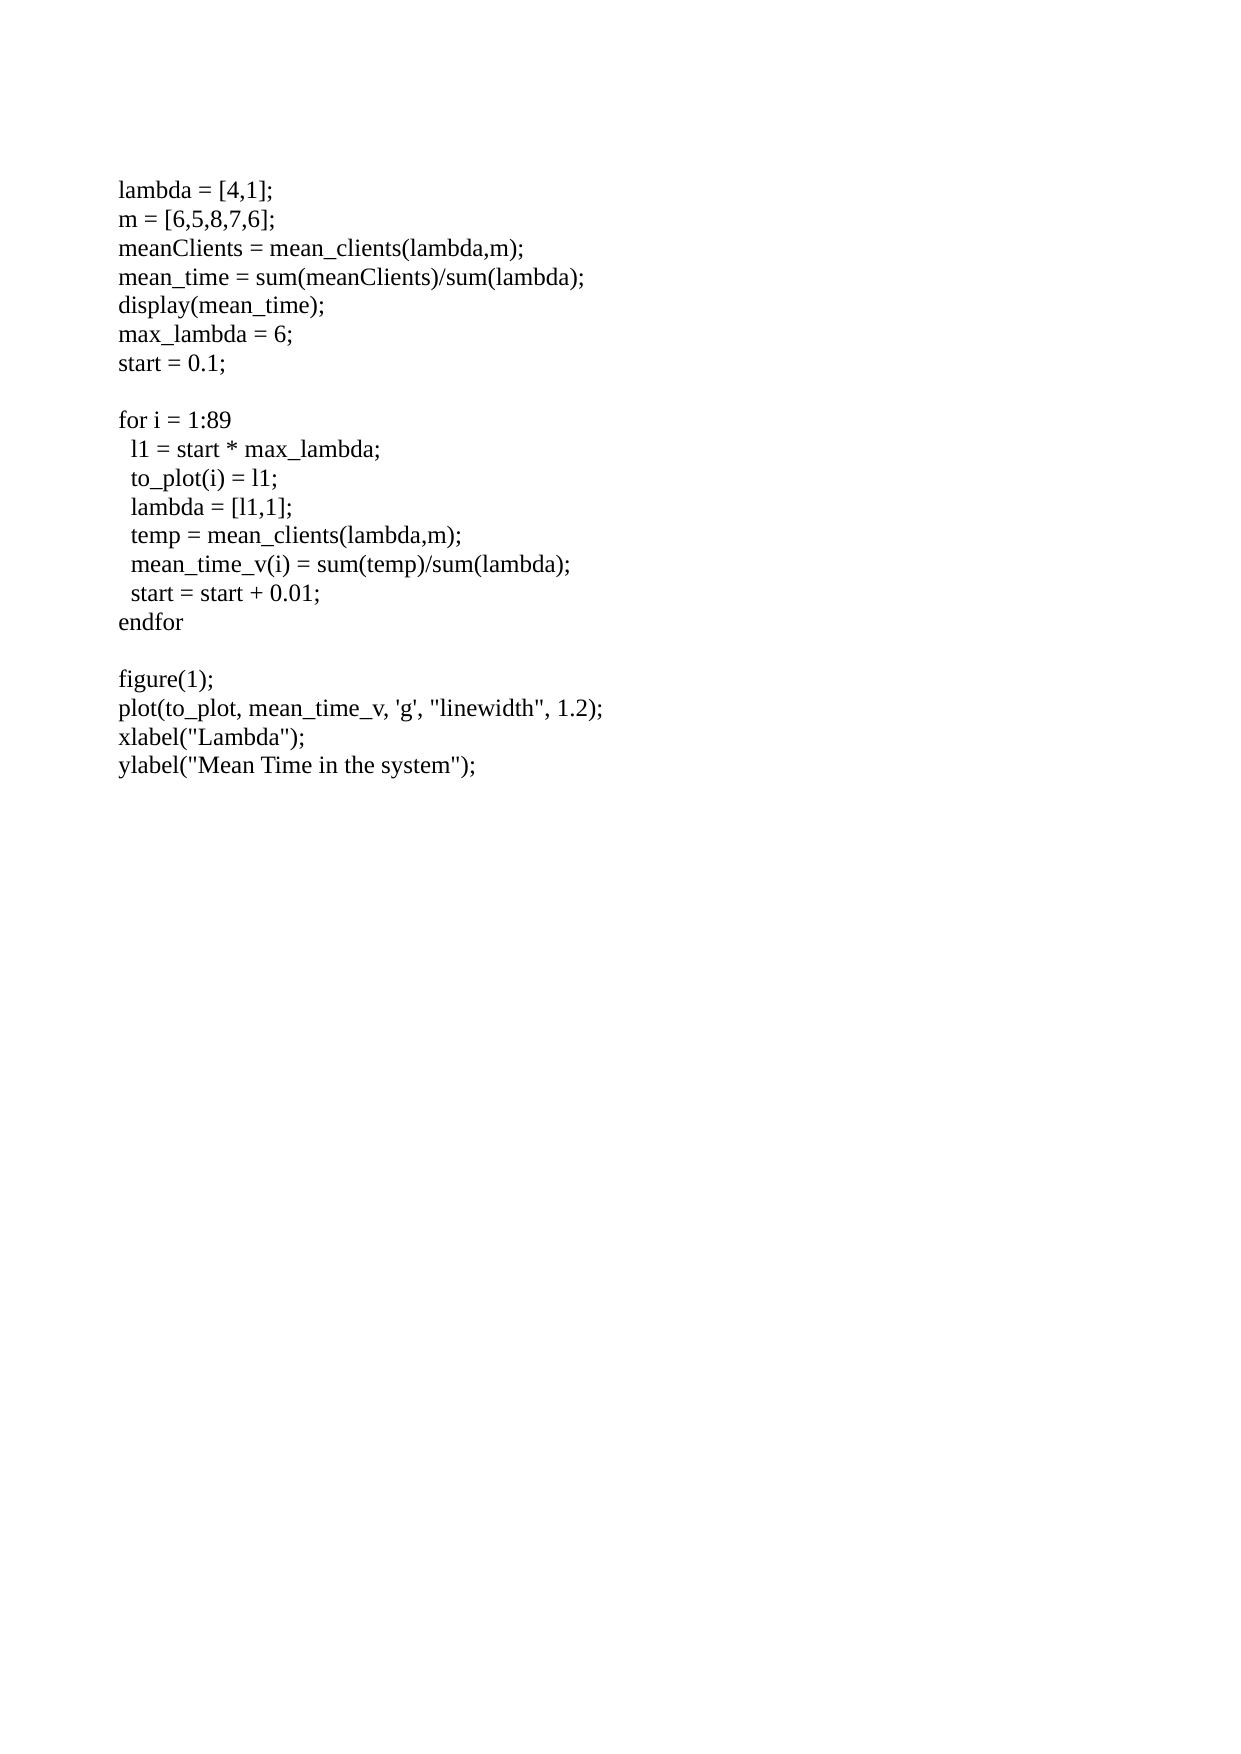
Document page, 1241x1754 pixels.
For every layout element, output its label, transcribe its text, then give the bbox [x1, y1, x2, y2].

text start = start + 0.01; [118, 578, 1122, 607]
text lambda = [l1,1]; [118, 492, 1122, 521]
text figure(1); [118, 664, 1122, 693]
text display(mean_time); [118, 291, 1122, 319]
text plot(to_plot, mean_time_v, 'g', "linewidth", 1.2); [118, 693, 1122, 722]
text start = 0.1; [118, 348, 1122, 377]
text mean_time_v(i) = sum(temp)/sum(lambda); [118, 549, 1122, 578]
text for i = 1:89 [118, 406, 1122, 434]
text lambda = [4,1]; [118, 176, 1122, 204]
text max_lambda = 6; [118, 319, 1122, 348]
text meanClients = mean_clients(lambda,m); [118, 233, 1122, 262]
text temp = mean_clients(lambda,m); [118, 521, 1122, 549]
text to_plot(i) = l1; [118, 463, 1122, 492]
text mean_time = sum(meanClients)/sum(lambda); [118, 262, 1122, 291]
text xlabel("Lambda"); [118, 722, 1122, 751]
text m = [6,5,8,7,6]; [118, 204, 1122, 233]
text l1 = start * max_lambda; [118, 434, 1122, 463]
text endfor [118, 607, 1122, 636]
text ylabel("Mean Time in the system"); [118, 751, 1122, 779]
